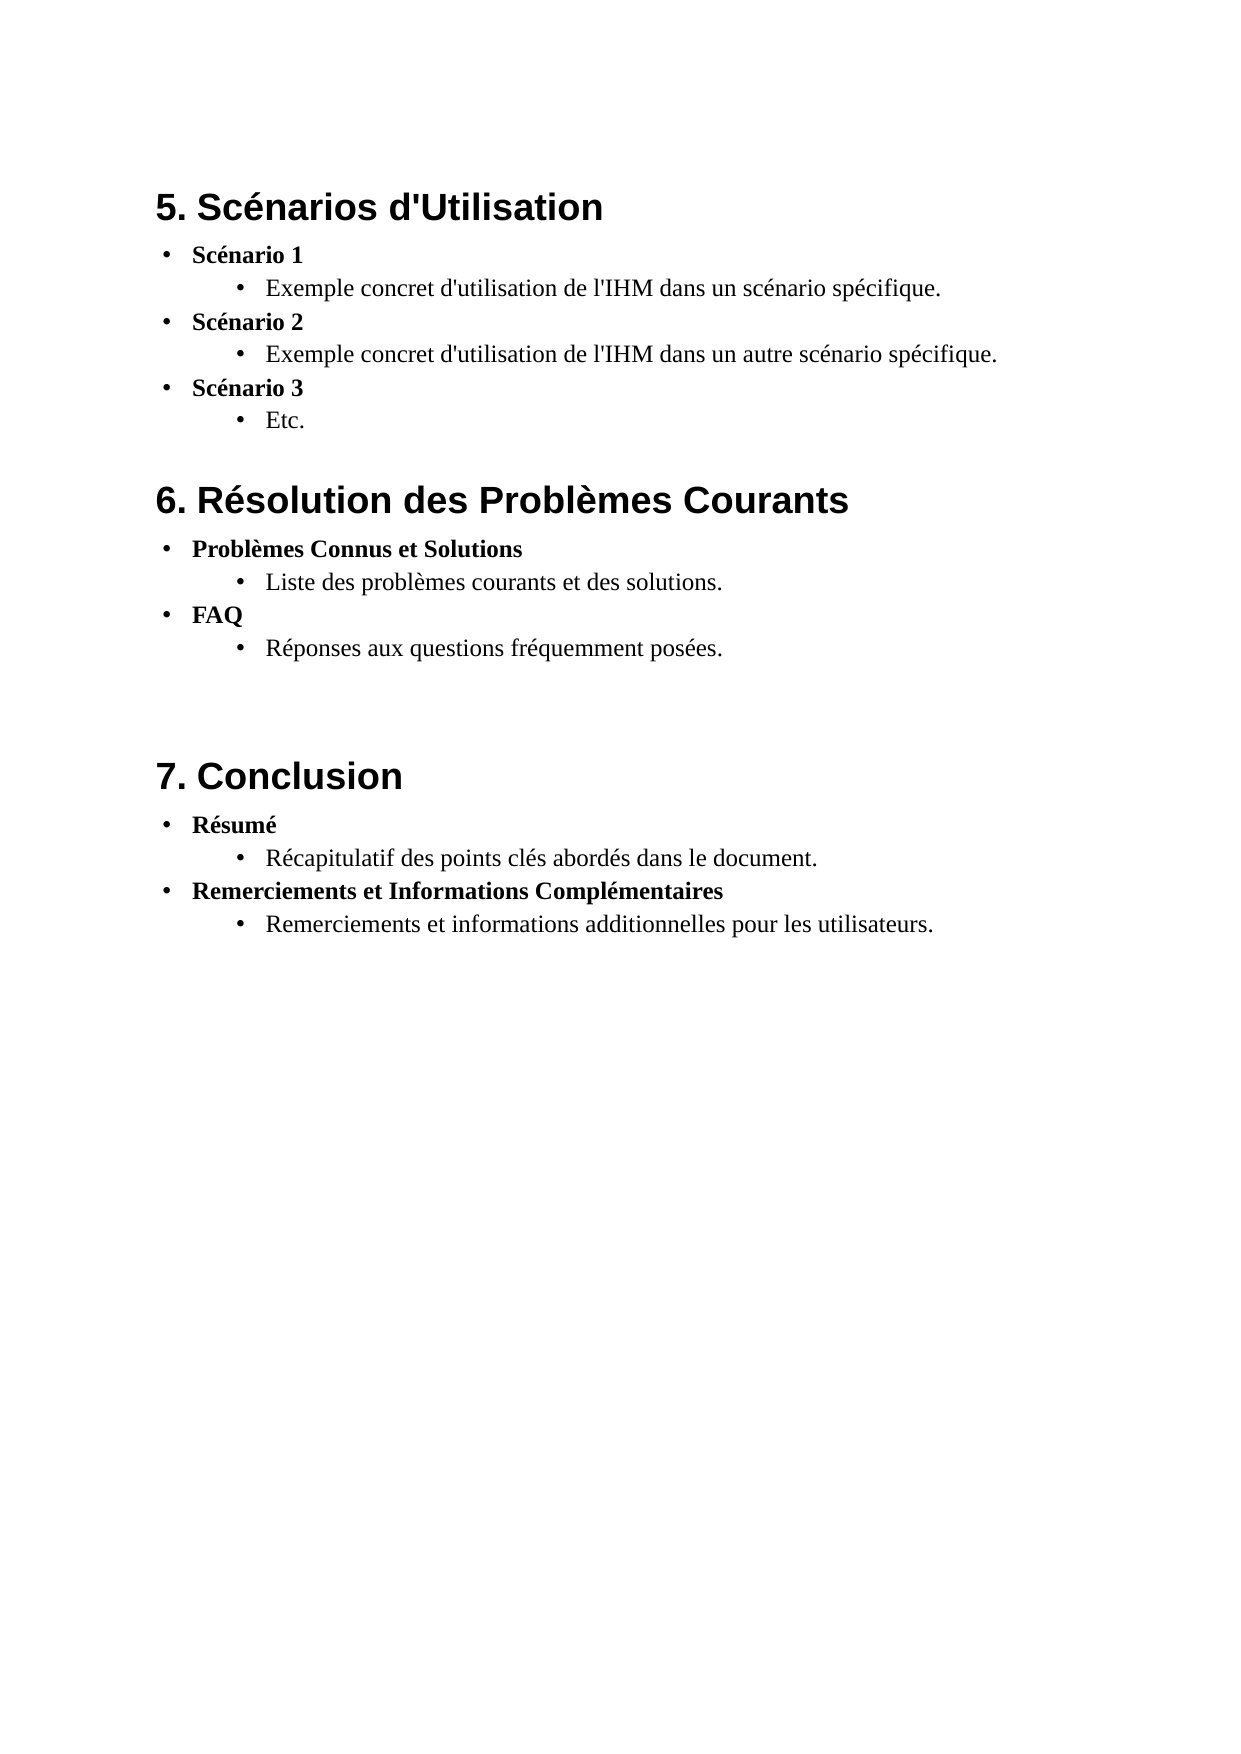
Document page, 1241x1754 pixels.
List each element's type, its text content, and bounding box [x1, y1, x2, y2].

subtitle Scénarios d'Utilisation [155, 184, 1122, 228]
list Problèmes Connus et Solutions [162, 534, 1122, 563]
list Récapitulatif des points clés abordés dans le document. [236, 843, 1122, 872]
list FAQ [162, 600, 1122, 629]
list Réponses aux questions fréquemment posées. [236, 633, 1122, 662]
list Scénario 2 [162, 307, 1122, 335]
list Scénario 1 [162, 241, 1122, 269]
list Liste des problèmes courants et des solutions. [236, 567, 1122, 596]
subtitle Conclusion [155, 754, 1122, 797]
list Résumé [162, 810, 1122, 838]
list Remerciements et Informations Complémentaires [162, 876, 1122, 904]
list Exemple concret d'utilisation de l'IHM dans un autre scénario spécifique. [236, 339, 1122, 368]
list Etc. [236, 406, 1122, 434]
list Scénario 3 [162, 373, 1122, 401]
list Exemple concret d'utilisation de l'IHM dans un scénario spécifique. [236, 273, 1122, 302]
subtitle Résolution des Problèmes Courants [155, 478, 1122, 522]
list Remerciements et informations additionnelles pour les utilisateurs. [236, 909, 1122, 938]
